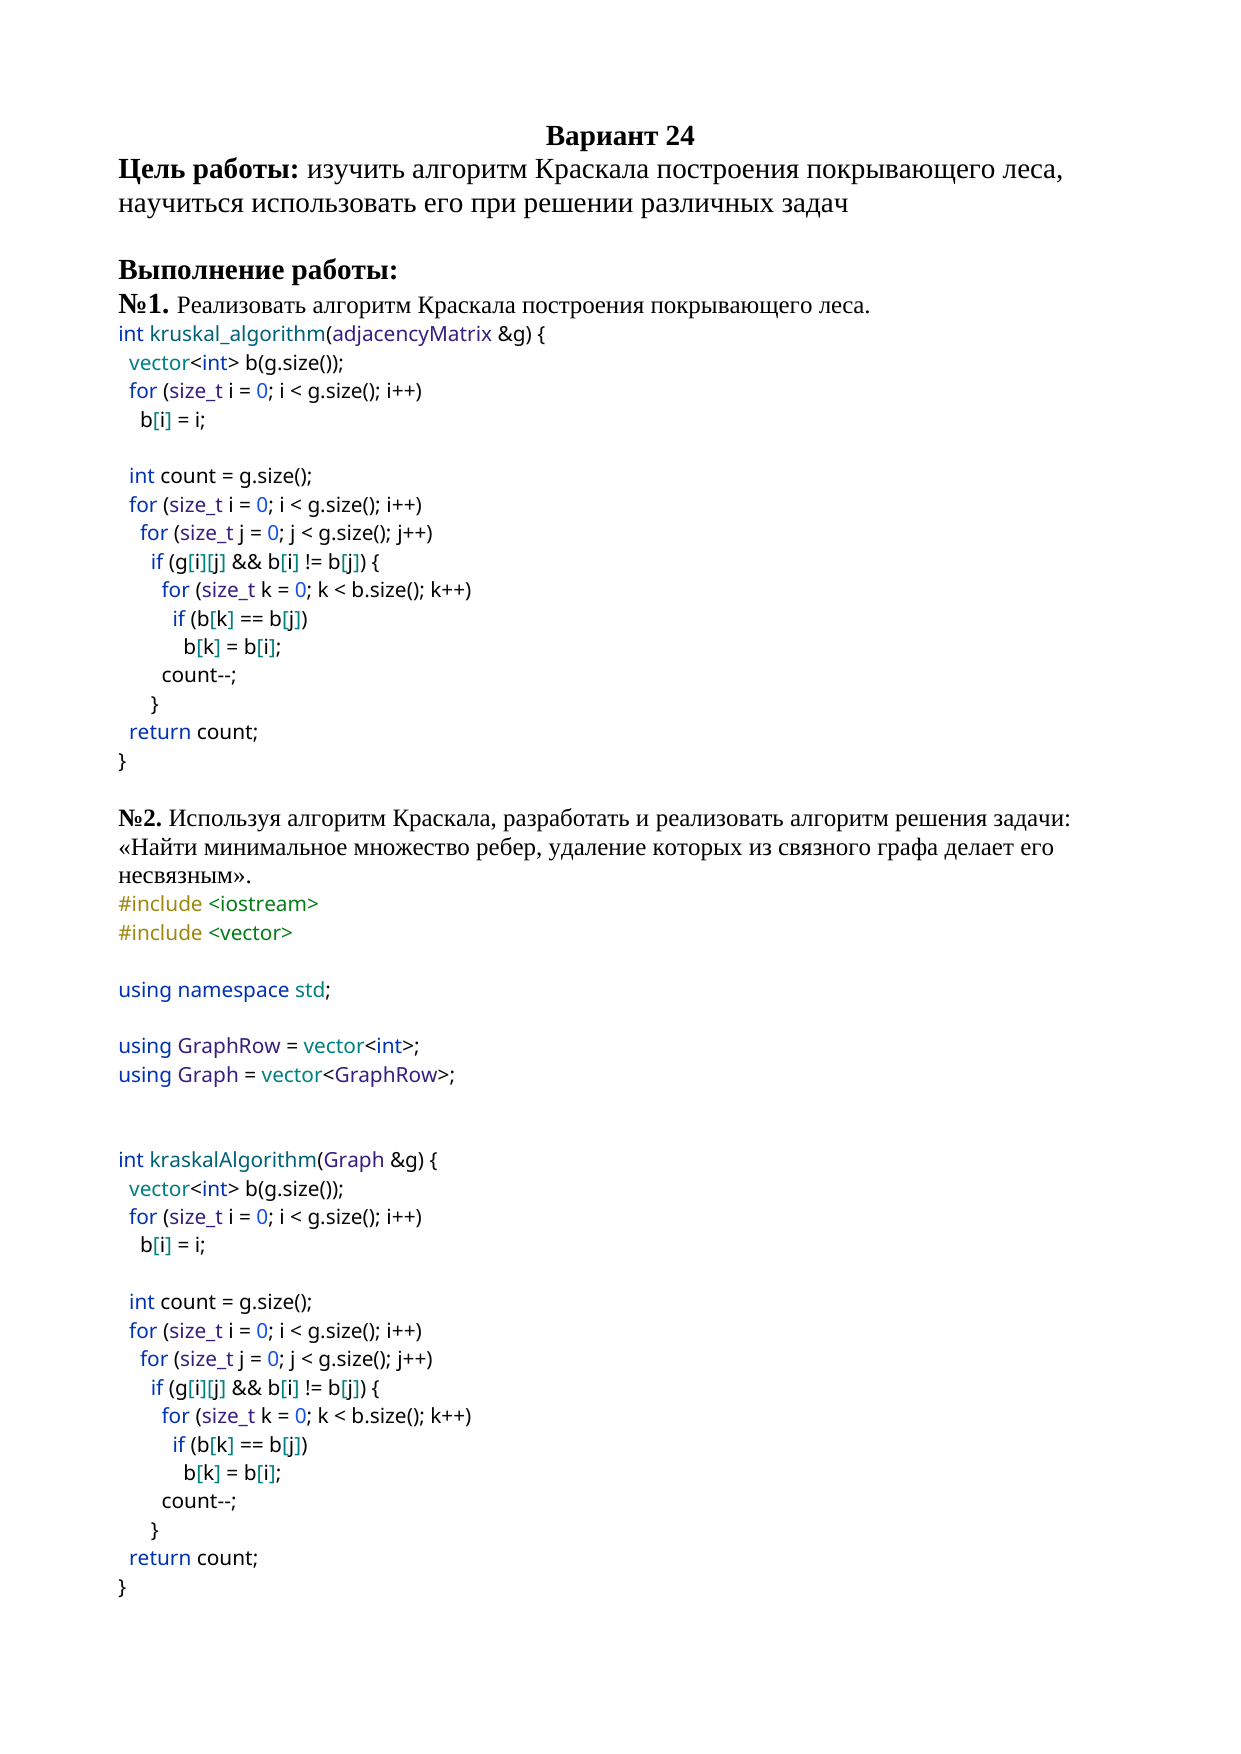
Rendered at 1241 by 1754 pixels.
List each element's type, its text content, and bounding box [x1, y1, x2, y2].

text int kruskal_algorithm(adjacencyMatrix &g) { vector<int> b(g.size()); for (size_t i = 0; i < g.size(); i++) b[i] = i; int count = g.size(); for (size_t i = 0; i < g.size(); i++) for (size_t j = 0; j < g.size(); j++) if (g[i][j] && b[i] != b[j]) { for (size_t k = 0; k < b.size(); k++) if (b[k] == b[j]) b[k] = b[i]; count--; } return count; } [118, 319, 1122, 774]
text #include <iostream> #include <vector> using namespace std; using GraphRow = vector<int>; using Graph = vector<GraphRow>; int kraskalAlgorithm(Graph &g) { vector<int> b(g.size()); for (size_t i = 0; i < g.size(); i++) b[i] = i; int count = g.size(); for (size_t i = 0; i < g.size(); i++) for (size_t j = 0; j < g.size(); j++) if (g[i][j] && b[i] != b[j]) { for (size_t k = 0; k < b.size(); k++) if (b[k] == b[j]) b[k] = b[i]; count--; } return count; } [118, 889, 1122, 1629]
text №1. Реализовать алгоритм Краскала построения покрывающего леса. [118, 286, 1122, 319]
text Выполнение работы: [118, 252, 1122, 286]
text Цель работы: изучить алгоритм Краскала построения покрывающего леса, научиться использовать его при решении различных задач [118, 152, 1122, 219]
text Вариант 24 [118, 118, 1122, 152]
text №2. Используя алгоритм Краскала, разработать и реализовать алгоритм решения задачи: «Найти минимальное множество ребер, удаление которых из связного графа делает его несвязным». [118, 803, 1122, 889]
